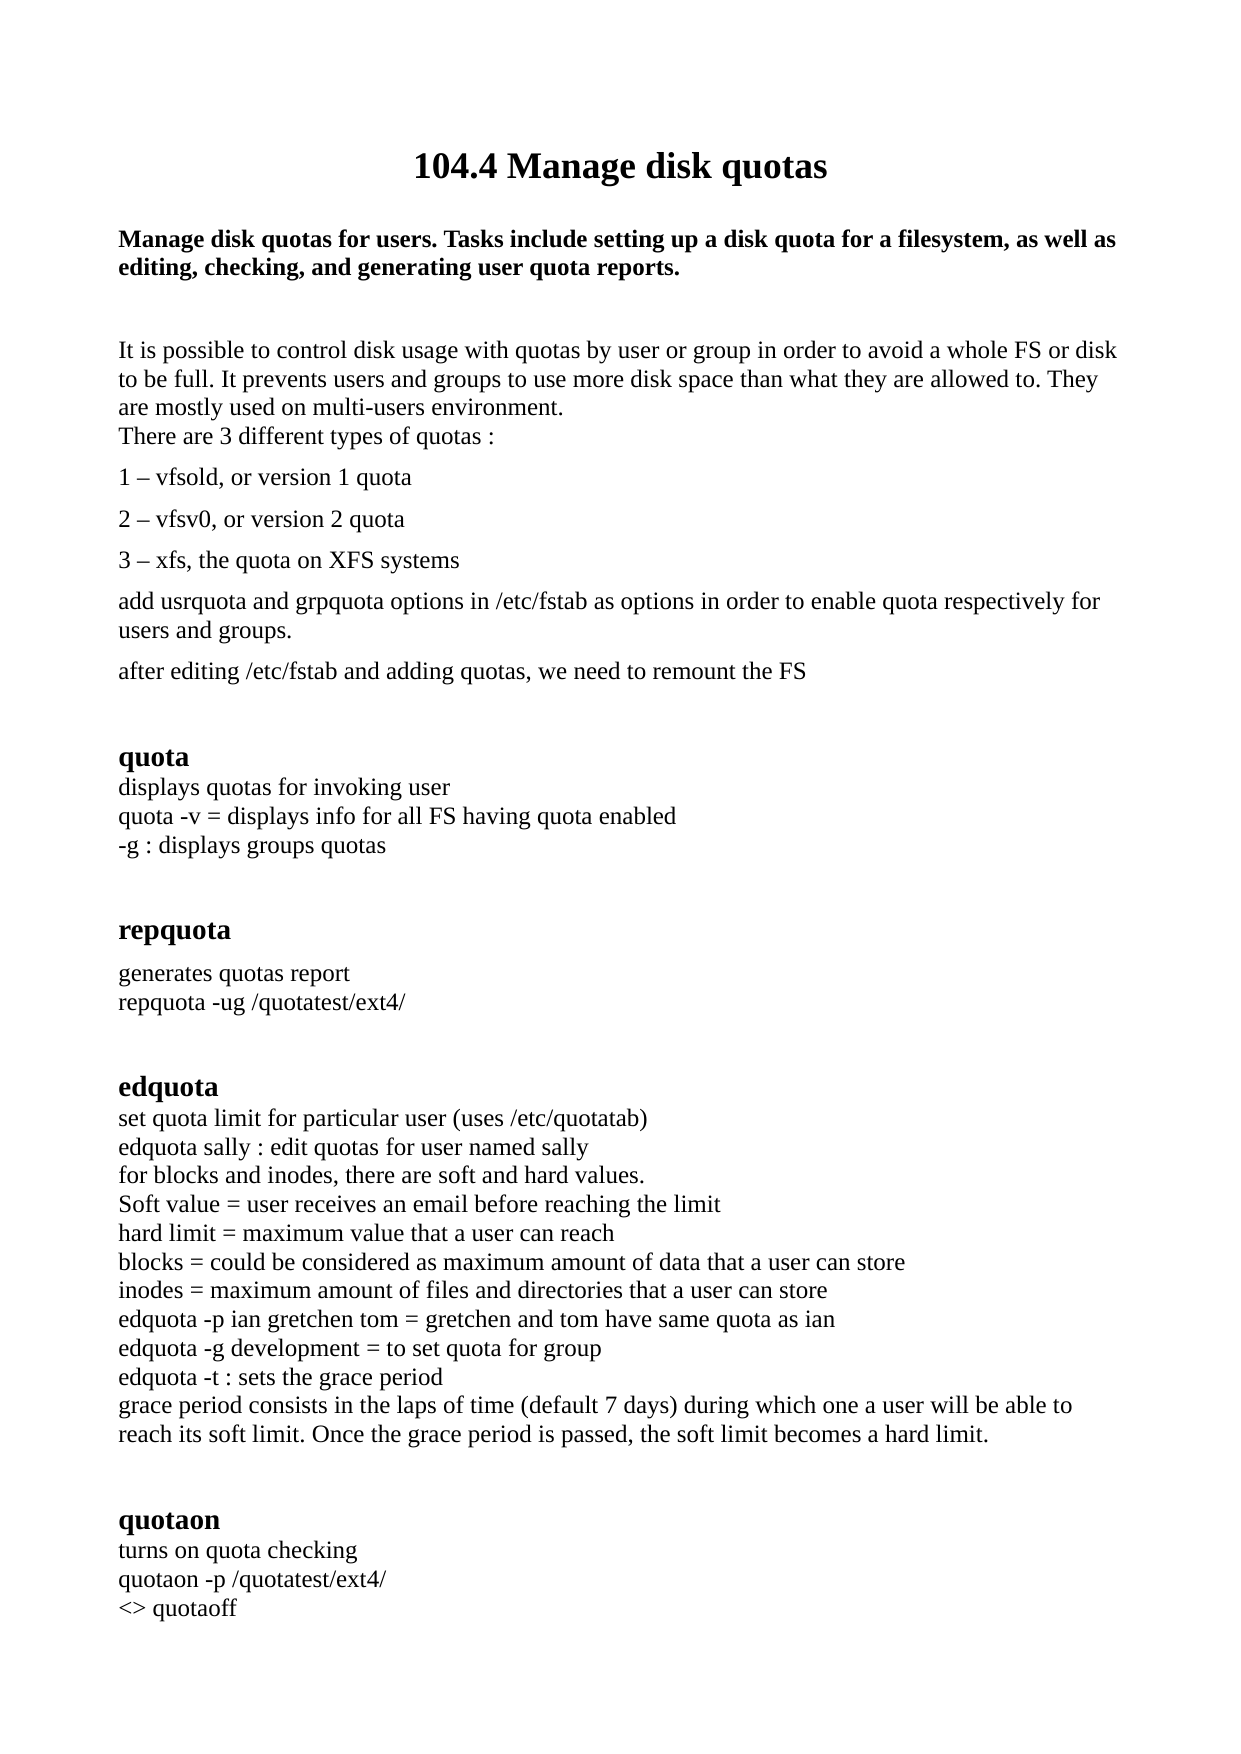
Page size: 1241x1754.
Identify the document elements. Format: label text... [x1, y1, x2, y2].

text edquota set quota limit for particular user (uses /etc/quotatab) edquota sally : edit quotas for user named sally for blocks and inodes, there are soft and hard values. Soft value = user receives an email before reaching the limit hard limit = maximum value that a user can reach blocks = could be considered as maximum amount of data that a user can store inodes = maximum amount of files and directories that a user can store edquota -p ian gretchen tom = gretchen and tom have same quota as ian edquota -g development = to set quota for group edquota -t : sets the grace period grace period consists in the laps of time (default 7 days) during which one a user will be able to reach its soft limit. Once the grace period is passed, the soft limit becomes a hard limit. [118, 1069, 1122, 1448]
text quota displays quotas for invoking user quota -v = displays info for all FS having quota enabled -g : displays groups quotas [118, 739, 1122, 858]
subtitle 104.4 Manage disk quotas [118, 143, 1122, 186]
subtitle Manage disk quotas for users. Tasks include setting up a disk quota for a filesystem, as well as editing, checking, and generating user quota reports. [118, 224, 1122, 281]
text quotaon turns on quota checking quotaon -p /quotatest/ext4/ <> quotaoff [118, 1502, 1122, 1622]
text repquota [118, 912, 1122, 946]
text 1 – vfsold, or version 1 quota [118, 462, 1122, 491]
text add usrquota and grpquota options in /etc/fstab as options in order to enable quota respectively for users and groups. [118, 586, 1122, 644]
text after editing /etc/fstab and adding quotas, we need to remount the FS [118, 656, 1122, 685]
text 3 – xfs, the quota on XFS systems [118, 545, 1122, 574]
text 2 – vfsv0, or version 2 quota [118, 504, 1122, 532]
text generates quotas report repquota -ug /quotatest/ext4/ [118, 958, 1122, 1016]
text It is possible to control disk usage with quotas by user or group in order to avoid a whole FS or disk to be full. It prevents users and groups to use more disk space than what they are allowed to. They are mostly used on multi-users environment. There are 3 different types of quotas : [118, 335, 1122, 450]
